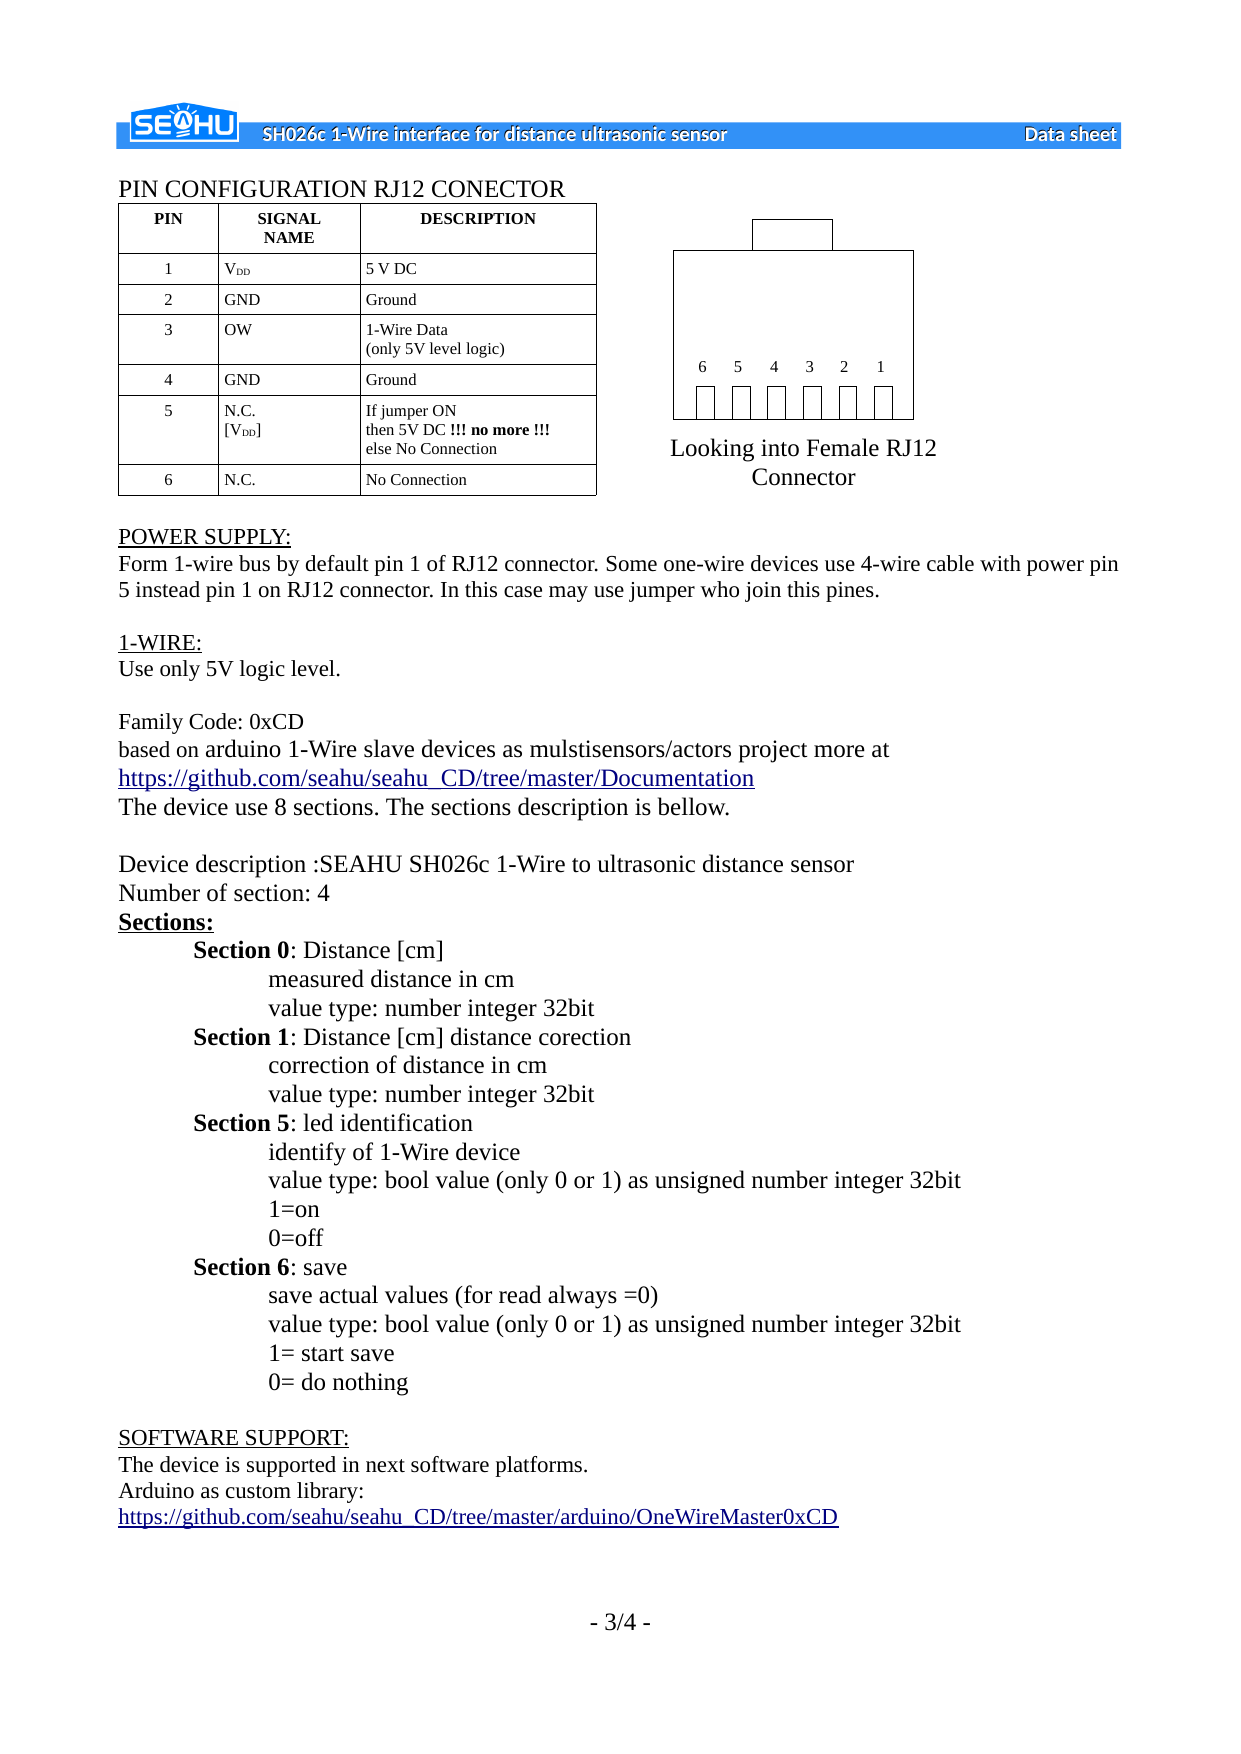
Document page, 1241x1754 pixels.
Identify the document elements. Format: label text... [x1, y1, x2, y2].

text Device description :SEAHU SH026c 1-Wire to ultrasonic distance sensor [118, 849, 1122, 878]
text 1-WIRE: [118, 629, 1122, 655]
text 0=off [118, 1223, 1122, 1252]
text save actual values (for read always =0) [118, 1281, 1122, 1309]
table_header PIN [119, 204, 218, 253]
table_cell GND [219, 365, 360, 395]
text value type: bool value (only 0 or 1) as unsigned number integer 32bit [118, 1166, 1122, 1194]
table_cell If jumper ON then 5V DC !!! no more !!! else No Connection [361, 396, 596, 464]
table_cell 5 V DC [361, 254, 596, 283]
text based on arduino 1-Wire slave devices as mulstisensors/actors project more at https://github.com/seahu/seahu_CD/tree/master/Documentation [118, 734, 1122, 792]
table_cell Ground [361, 365, 596, 395]
text 0= do nothing [118, 1367, 1122, 1396]
table_cell 1-Wire Data (only 5V level logic) [361, 315, 596, 364]
text Section 0: Distance [cm] [118, 936, 1122, 964]
table_cell 6 [119, 465, 218, 494]
picture [129, 101, 239, 142]
text Number of section: 4 [118, 878, 1122, 907]
text PIN CONFIGURATION RJ12 CONECTOR [118, 174, 1122, 203]
text value type: number integer 32bit [118, 1079, 1122, 1108]
table_cell 5 [119, 396, 218, 464]
table_cell 2 [119, 285, 218, 314]
table_cell 1 [119, 254, 218, 283]
text value type: number integer 32bit [118, 993, 1122, 1022]
text correction of distance in cm [118, 1051, 1122, 1079]
text 1= start save [118, 1338, 1122, 1367]
text Family Code: 0xCD [118, 708, 1122, 734]
text Use only 5V logic level. [118, 655, 1122, 682]
text measured distance in cm [118, 964, 1122, 993]
table_cell 4 [119, 365, 218, 395]
text https://github.com/seahu/seahu_CD/tree/master/arduino/OneWireMaster0xCD [118, 1503, 1122, 1530]
text Sections: [118, 907, 1122, 936]
text Section 5: led identification [118, 1108, 1122, 1137]
table_cell N.C. [VDD] [219, 396, 360, 464]
text The device use 8 sections. The sections description is bellow. [118, 792, 1122, 821]
text value type: bool value (only 0 or 1) as unsigned number integer 32bit [118, 1309, 1122, 1338]
table_cell VDD [219, 254, 360, 283]
table_header SIGNAL NAME [219, 204, 360, 253]
table_cell OW [219, 315, 360, 364]
table_cell 3 [119, 315, 218, 364]
text POWER SUPPLY: [118, 523, 1122, 550]
table_cell Ground [361, 285, 596, 314]
table_cell No Connection [361, 465, 596, 494]
text Section 1: Distance [cm] distance corection [118, 1022, 1122, 1051]
table_header DESCRIPTION [361, 204, 596, 253]
table_cell GND [219, 285, 360, 314]
text identify of 1-Wire device [118, 1137, 1122, 1166]
text Form 1-wire bus by default pin 1 of RJ12 connector. Some one-wire devices use 4-wire cable with power pin 5 instead pin 1 on RJ12 connector. In this case may use jumper who join this pines. [118, 550, 1122, 602]
table_cell N.C. [219, 465, 360, 494]
text SOFTWARE SUPPORT: The device is supported in next software platforms. [118, 1424, 1122, 1477]
text Arduino as custom library: [118, 1477, 1122, 1503]
text 1=on [118, 1194, 1122, 1223]
text Section 6: save [118, 1252, 1122, 1281]
